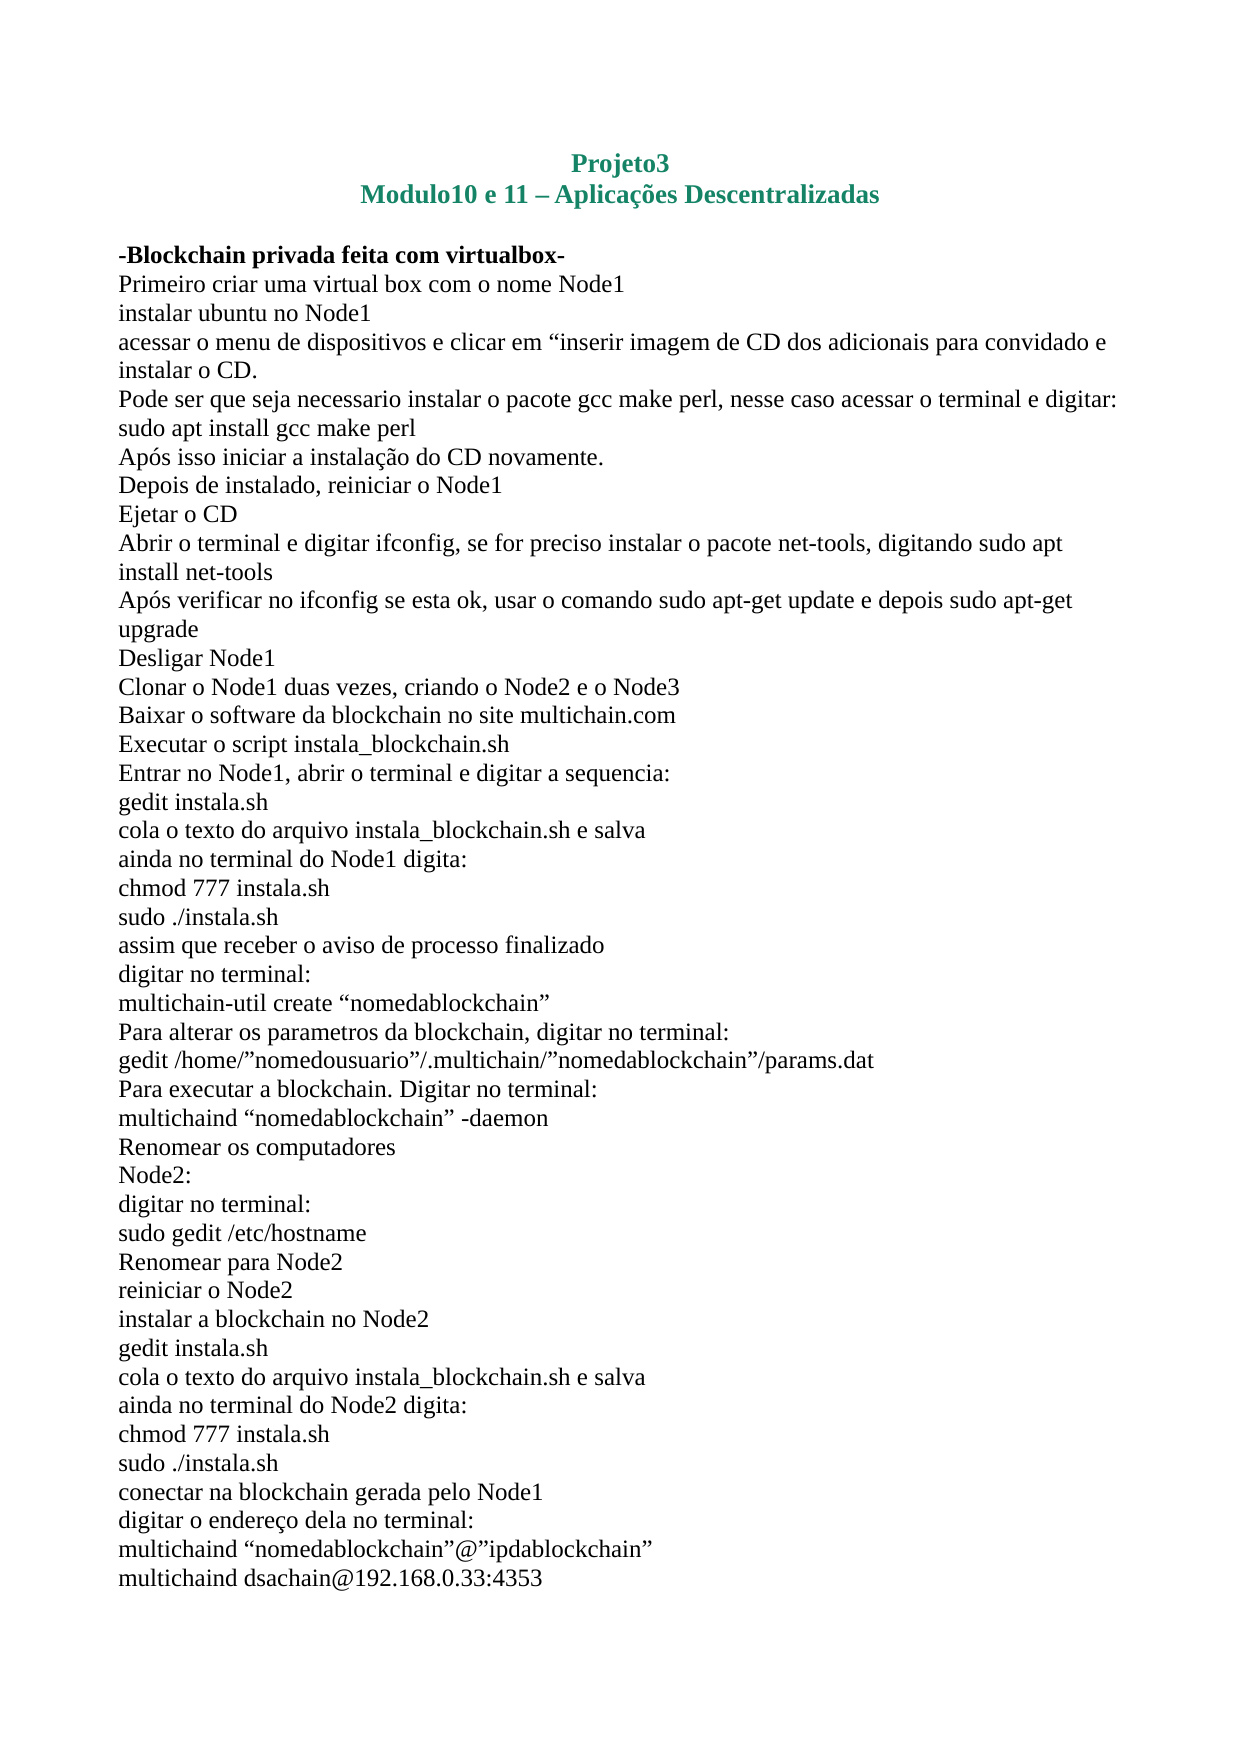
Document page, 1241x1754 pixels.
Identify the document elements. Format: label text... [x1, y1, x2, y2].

text sudo ./instala.sh [118, 1448, 1122, 1477]
text Ejetar o CD [118, 499, 1122, 528]
text Após isso iniciar a instalação do CD novamente. [118, 442, 1122, 470]
text multichaind “nomedablockchain”@”ipdablockchain” [118, 1534, 1122, 1563]
text Baixar o software da blockchain no site multichain.com [118, 700, 1122, 729]
text digitar no terminal: [118, 1189, 1122, 1218]
text multichaind dsachain@192.168.0.33:4353 [118, 1563, 1122, 1592]
text Projeto3 [118, 147, 1122, 178]
text chmod 777 instala.sh [118, 873, 1122, 902]
text Primeiro criar uma virtual box com o nome Node1 [118, 269, 1122, 298]
text conectar na blockchain gerada pelo Node1 [118, 1477, 1122, 1505]
text gedit instala.sh [118, 1333, 1122, 1362]
text instalar a blockchain no Node2 [118, 1304, 1122, 1333]
text sudo apt install gcc make perl [118, 413, 1122, 442]
text gedit instala.sh [118, 787, 1122, 815]
text Abrir o terminal e digitar ifconfig, se for preciso instalar o pacote net-tools, digitando sudo apt install net-tools [118, 528, 1122, 585]
text digitar o endereço dela no terminal: [118, 1505, 1122, 1534]
text sudo ./instala.sh [118, 902, 1122, 930]
text multichain-util create “nomedablockchain” [118, 988, 1122, 1017]
text reiniciar o Node2 [118, 1275, 1122, 1304]
text digitar no terminal: [118, 959, 1122, 988]
text gedit /home/”nomedousuario”/.multichain/”nomedablockchain”/params.dat [118, 1045, 1122, 1074]
text multichaind “nomedablockchain” -daemon [118, 1103, 1122, 1132]
text assim que receber o aviso de processo finalizado [118, 930, 1122, 959]
text Renomear os computadores [118, 1132, 1122, 1160]
text sudo gedit /etc/hostname [118, 1218, 1122, 1247]
text Após verificar no ifconfig se esta ok, usar o comando sudo apt-get update e depois sudo apt-get upgrade [118, 585, 1122, 643]
text chmod 777 instala.sh [118, 1419, 1122, 1448]
text instalar ubuntu no Node1 [118, 298, 1122, 327]
text Modulo10 e 11 – Aplicações Descentralizadas [118, 178, 1122, 209]
text Para executar a blockchain. Digitar no terminal: [118, 1074, 1122, 1103]
text ainda no terminal do Node1 digita: [118, 844, 1122, 873]
text Para alterar os parametros da blockchain, digitar no terminal: [118, 1017, 1122, 1045]
text Depois de instalado, reiniciar o Node1 [118, 470, 1122, 499]
text ainda no terminal do Node2 digita: [118, 1390, 1122, 1419]
text cola o texto do arquivo instala_blockchain.sh e salva [118, 1362, 1122, 1390]
text Desligar Node1 [118, 643, 1122, 672]
text Clonar o Node1 duas vezes, criando o Node2 e o Node3 [118, 672, 1122, 700]
text Executar o script instala_blockchain.sh [118, 729, 1122, 758]
text cola o texto do arquivo instala_blockchain.sh e salva [118, 815, 1122, 844]
text Entrar no Node1, abrir o terminal e digitar a sequencia: [118, 758, 1122, 787]
text Node2: [118, 1160, 1122, 1189]
text acessar o menu de dispositivos e clicar em “inserir imagem de CD dos adicionais para convidado e instalar o CD. [118, 327, 1122, 384]
text -Blockchain privada feita com virtualbox- [118, 240, 1122, 269]
text Pode ser que seja necessario instalar o pacote gcc make perl, nesse caso acessar o terminal e digitar: [118, 384, 1122, 413]
text Renomear para Node2 [118, 1247, 1122, 1275]
